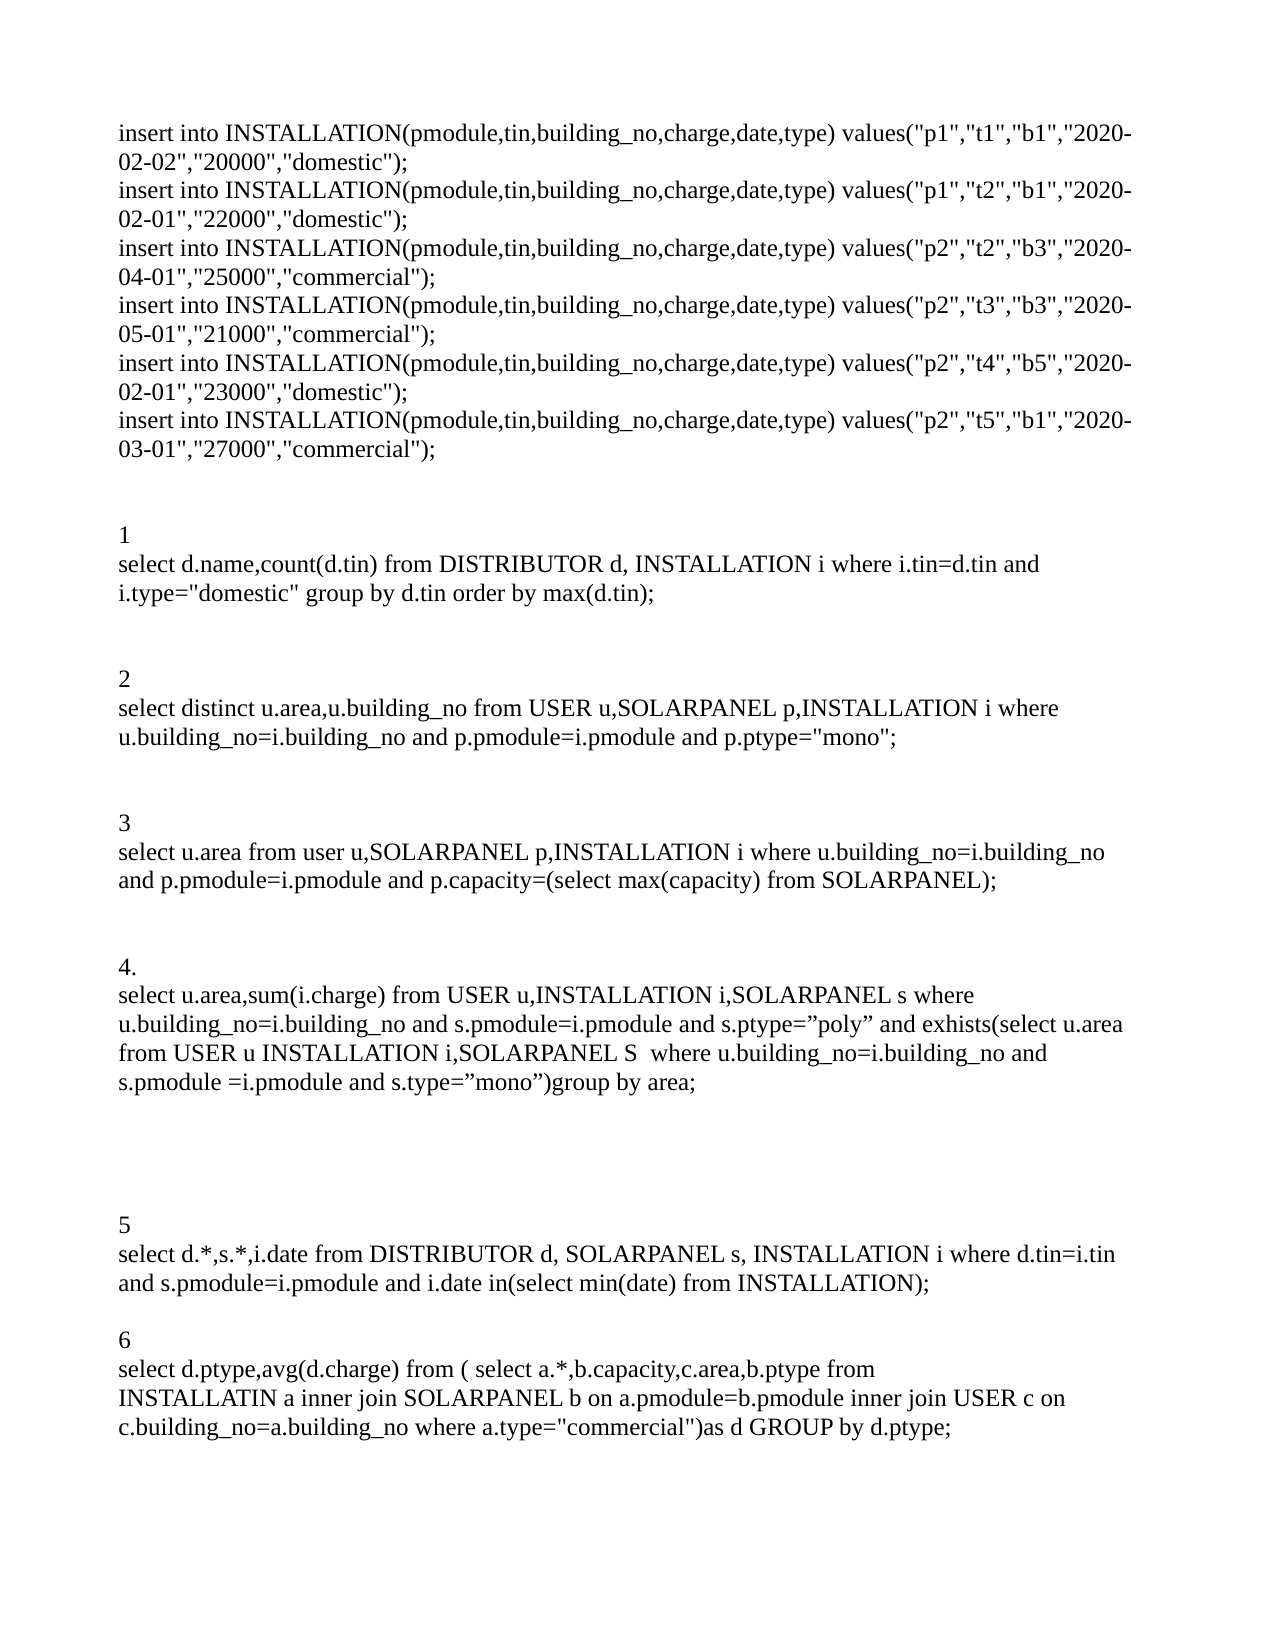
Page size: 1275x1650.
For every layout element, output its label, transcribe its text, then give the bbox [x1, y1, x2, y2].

text INSTALLATIN a inner join SOLARPANEL b on a.pmodule=b.pmodule inner join USER c on [118, 1383, 1157, 1412]
text c.building_no=a.building_no where a.type="commercial")as d GROUP by d.ptype; [118, 1412, 1157, 1441]
text i.type="domestic" group by d.tin order by max(d.tin); [118, 578, 1157, 607]
text 6 [118, 1326, 1157, 1354]
text 4. [118, 952, 1157, 981]
text select distinct u.area,u.building_no from USER u,SOLARPANEL p,INSTALLATION i where [118, 693, 1157, 722]
text and p.pmodule=i.pmodule and p.capacity=(select max(capacity) from SOLARPANEL); [118, 866, 1157, 894]
text insert into INSTALLATION(pmodule,tin,building_no,charge,date,type) values("p2","t3","b3","2020-05-01","21000","commercial"); [118, 291, 1157, 348]
text select u.area,sum(i.charge) from USER u,INSTALLATION i,SOLARPANEL s where u.building_no=i.building_no and s.pmodule=i.pmodule and s.ptype=”poly” and exhists(select u.area from USER u INSTALLATION i,SOLARPANEL S where u.building_no=i.building_no and s.pmodule =i.pmodule and s.type=”mono”)group by area; [118, 981, 1157, 1096]
text insert into INSTALLATION(pmodule,tin,building_no,charge,date,type) values("p1","t2","b1","2020-02-01","22000","domestic"); [118, 176, 1157, 233]
text insert into INSTALLATION(pmodule,tin,building_no,charge,date,type) values("p1","t1","b1","2020-02-02","20000","domestic"); [118, 118, 1157, 176]
text insert into INSTALLATION(pmodule,tin,building_no,charge,date,type) values("p2","t5","b1","2020-03-01","27000","commercial"); [118, 406, 1157, 463]
text 3 [118, 808, 1157, 837]
text u.building_no=i.building_no and p.pmodule=i.pmodule and p.ptype="mono"; [118, 722, 1157, 751]
text select u.area from user u,SOLARPANEL p,INSTALLATION i where u.building_no=i.building_no [118, 837, 1157, 866]
text insert into INSTALLATION(pmodule,tin,building_no,charge,date,type) values("p2","t4","b5","2020-02-01","23000","domestic"); [118, 348, 1157, 406]
text select d.name,count(d.tin) from DISTRIBUTOR d, INSTALLATION i where i.tin=d.tin and [118, 549, 1157, 578]
text 2 [118, 664, 1157, 693]
text 1 [118, 521, 1157, 549]
text select d.*,s.*,i.date from DISTRIBUTOR d, SOLARPANEL s, INSTALLATION i where d.tin=i.tin and s.pmodule=i.pmodule and i.date in(select min(date) from INSTALLATION); [118, 1239, 1157, 1297]
text insert into INSTALLATION(pmodule,tin,building_no,charge,date,type) values("p2","t2","b3","2020-04-01","25000","commercial"); [118, 233, 1157, 291]
text 5 [118, 1211, 1157, 1239]
text select d.ptype,avg(d.charge) from ( select a.*,b.capacity,c.area,b.ptype from [118, 1354, 1157, 1383]
